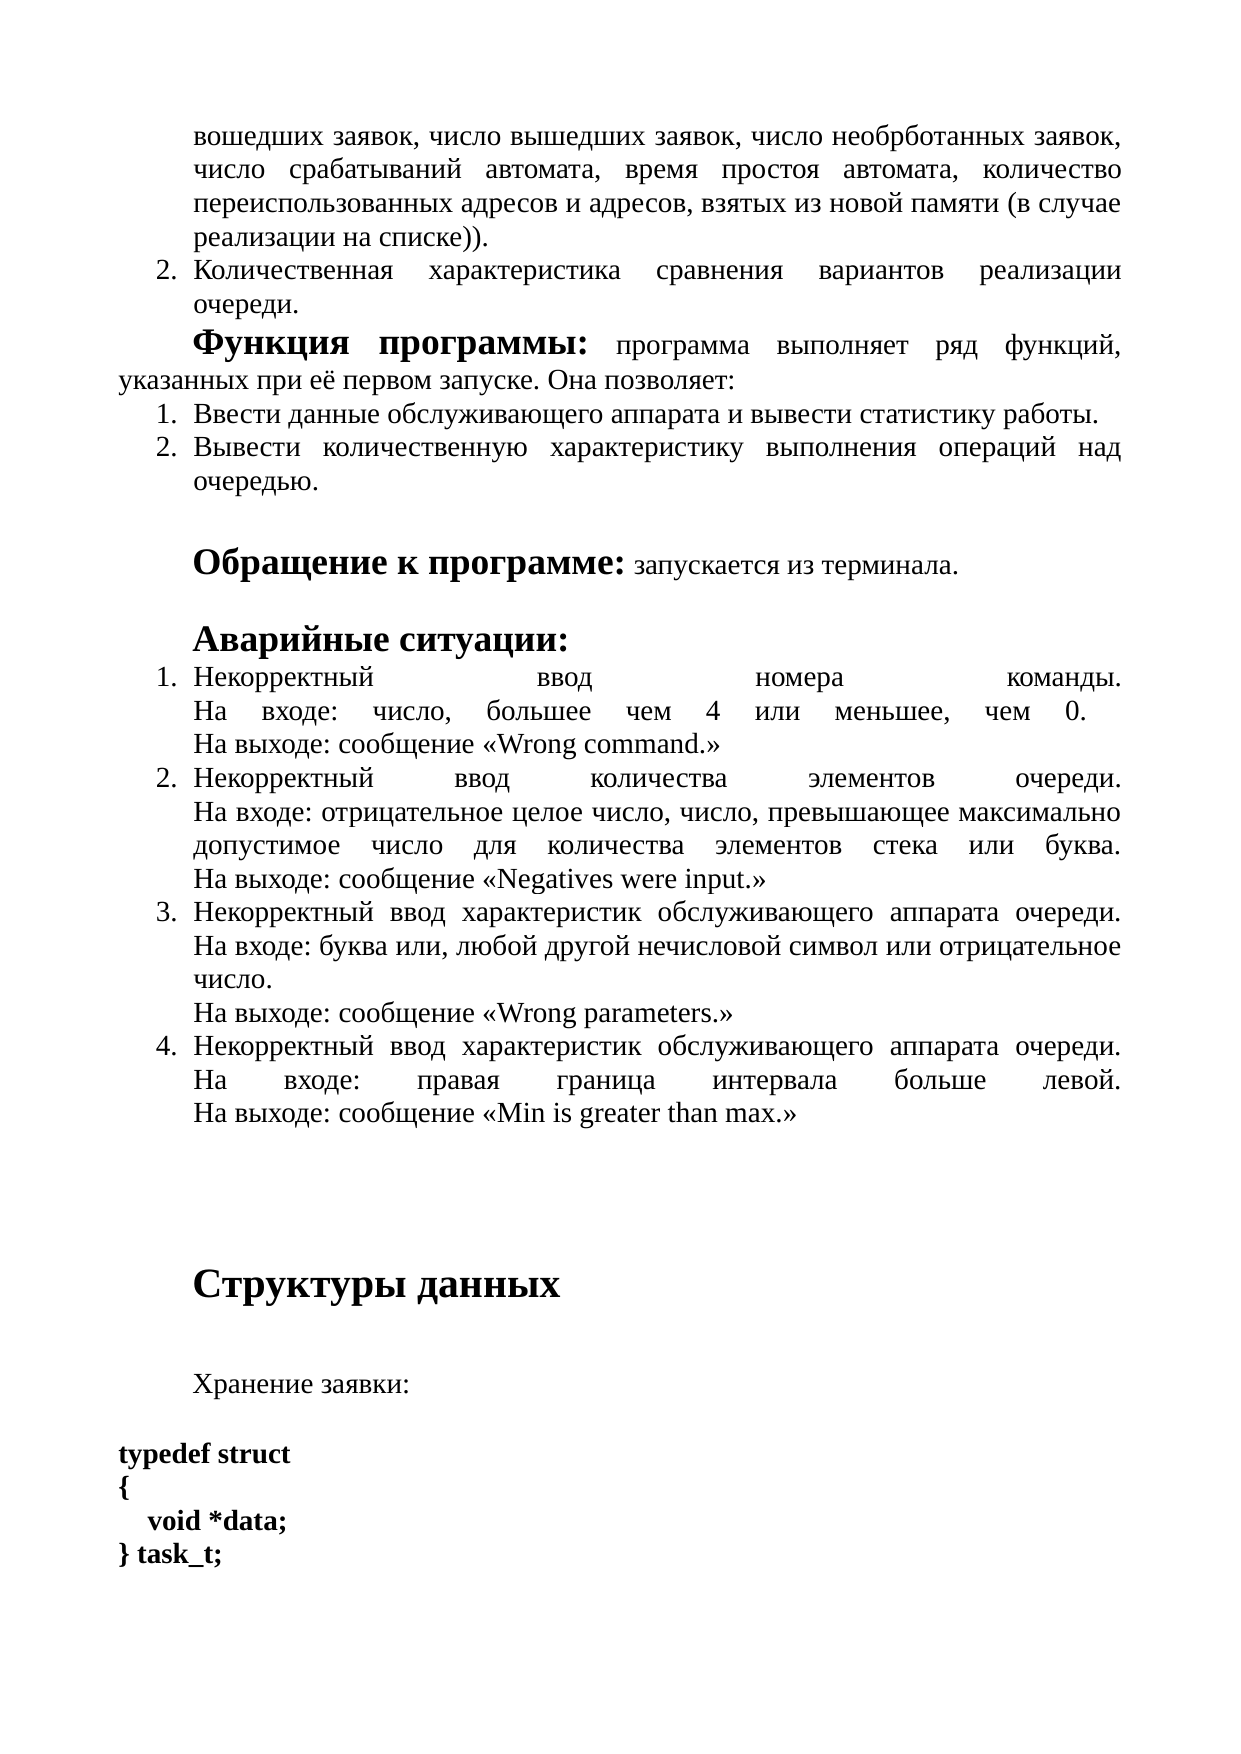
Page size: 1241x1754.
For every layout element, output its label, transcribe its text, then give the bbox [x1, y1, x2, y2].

list Некорректный ввод характеристик обслуживающего аппарата очереди. На входе: буква или, любой другой нечисловой символ или отрицательное число. На выходе: сообщение «Wrong parameters.» [156, 894, 1122, 1028]
text Хранение заявки: [118, 1354, 1122, 1402]
text typedef struct [118, 1436, 1122, 1469]
text Аварийные ситуации: [118, 616, 1122, 659]
list Вывести количественную характеристику выполнения операций над очередью. [156, 429, 1122, 497]
list Некорректный ввод характеристик обслуживающего аппарата очереди. На входе: правая граница интервала больше левой. На выходе: сообщение «Min is greater than max.» [156, 1028, 1122, 1129]
text Обращение к программе: запускается из терминала. [118, 540, 1122, 583]
text { [118, 1469, 1122, 1503]
text Структуры данных [118, 1258, 1122, 1306]
list Некорректный ввод количества элементов очереди. На входе: отрицательное целое число, число, превышающее максимально допустимое число для количества элементов стека или буква. На выходе: сообщение «Negatives were input.» [156, 760, 1122, 894]
text void *data; [118, 1503, 1122, 1536]
list Некорректный ввод номера команды. На входе: число, большее чем 4 или меньшее, чем 0. На выходе: сообщение «Wrong command.» [156, 659, 1122, 760]
list Ввести данные обслуживающего аппарата и вывести статистику работы. [156, 396, 1122, 429]
text Функция программы: программа выполняет ряд функций, указанных при её первом запуске. Она позволяет: [118, 319, 1122, 396]
text } task_t; [118, 1536, 1122, 1570]
list Количественная характеристика сравнения вариантов реализации очереди. [156, 252, 1122, 319]
list вошедших заявок, число вышедших заявок, число необрботанных заявок, число срабатываний автомата, время простоя автомата, количество переиспользованных адресов и адресов, взятых из новой памяти (в случае реализации на списке)). [156, 118, 1122, 252]
